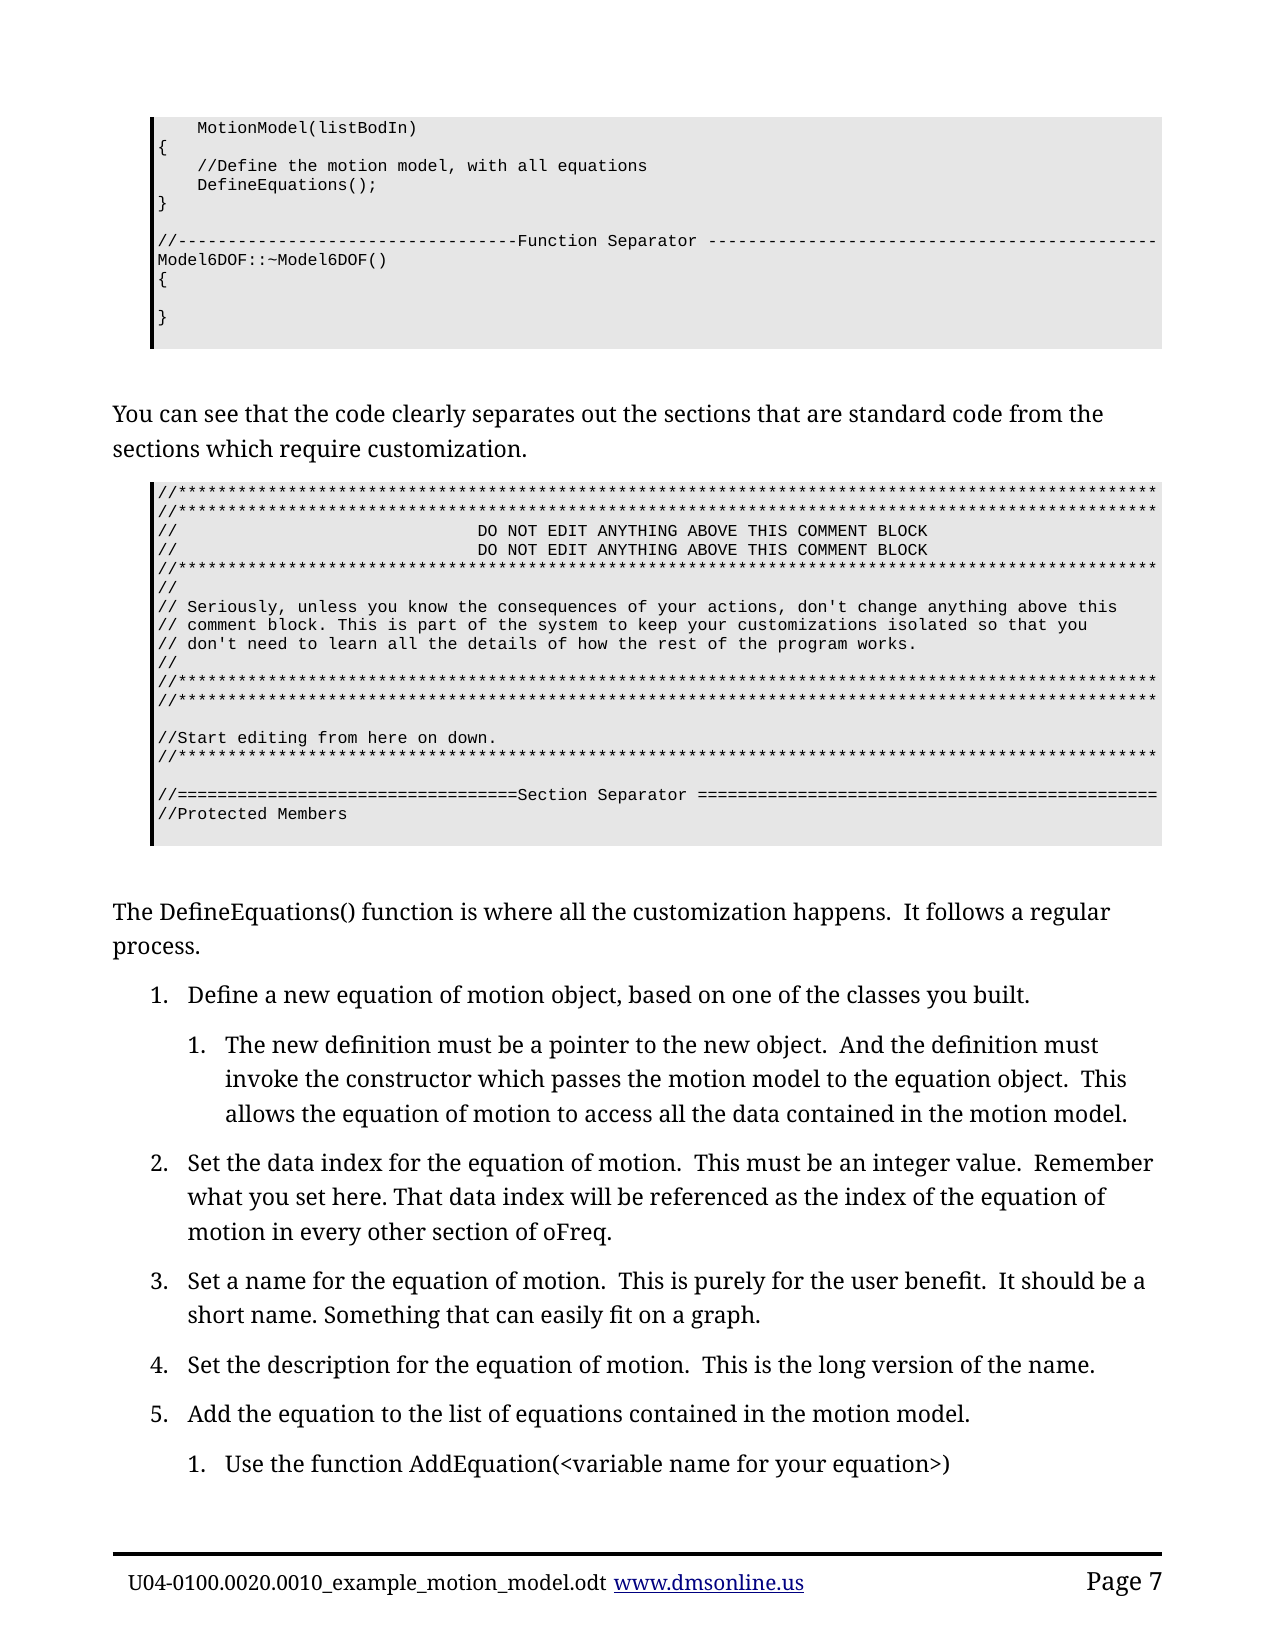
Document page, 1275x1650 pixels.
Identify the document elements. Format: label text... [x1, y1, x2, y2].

text //************************************************************************************************** [154, 482, 1162, 504]
list Add the equation to the list of equations contained in the motion model. [150, 1398, 1162, 1429]
text // [154, 579, 1162, 598]
list Set a name for the equation of motion. This is purely for the user benefit. It should be a short name. Something that can easily fit on a graph. [150, 1265, 1162, 1331]
list Use the function AddEquation(<variable name for your equation>) [187, 1447, 1162, 1479]
text } [154, 195, 1162, 214]
text // comment block. This is part of the system to keep your customizations isolated so that you [154, 617, 1162, 636]
list Set the description for the equation of motion. This is the long version of the name. [150, 1349, 1162, 1380]
text // [154, 655, 1162, 673]
text // Seriously, unless you know the consequences of your actions, don't change anything above this [154, 598, 1162, 617]
text DefineEquations(); [154, 176, 1162, 195]
list The new definition must be a pointer to the new object. And the definition must invoke the constructor which passes the motion model to the equation object. This allows the equation of motion to access all the data contained in the motion model. [187, 1029, 1162, 1129]
text //************************************************************************************************** [154, 749, 1162, 768]
text You can see that the code clearly separates out the sections that are standard code from the sections which require customization. [112, 398, 1162, 464]
text } [154, 308, 1162, 327]
text //==================================Section Separator ============================================== [154, 787, 1162, 806]
text //************************************************************************************************** [154, 560, 1162, 579]
text //Protected Members [154, 806, 1162, 824]
text //----------------------------------Function Separator --------------------------------------------- [154, 233, 1162, 252]
text // don't need to learn all the details of how the rest of the program works. [154, 636, 1162, 655]
text //Define the motion model, with all equations [154, 157, 1162, 176]
list Define a new equation of motion object, based on one of the classes you built. [150, 979, 1162, 1011]
text //************************************************************************************************** [154, 673, 1162, 692]
text { [154, 138, 1162, 157]
text // DO NOT EDIT ANYTHING ABOVE THIS COMMENT BLOCK [154, 523, 1162, 542]
text // DO NOT EDIT ANYTHING ABOVE THIS COMMENT BLOCK [154, 542, 1162, 560]
list Set the data index for the equation of motion. This must be an integer value. Remember what you set here. That data index will be referenced as the index of the equation of motion in every other section of oFreq. [150, 1147, 1162, 1247]
text //Start editing from here on down. [154, 730, 1162, 749]
text MotionModel(listBodIn) [154, 117, 1162, 138]
text The DefineEquations() function is where all the customization happens. It follows a regular process. [112, 896, 1162, 961]
text { [154, 270, 1162, 289]
text Model6DOF::~Model6DOF() [154, 252, 1162, 270]
text //************************************************************************************************** [154, 504, 1162, 523]
text //************************************************************************************************** [154, 692, 1162, 711]
